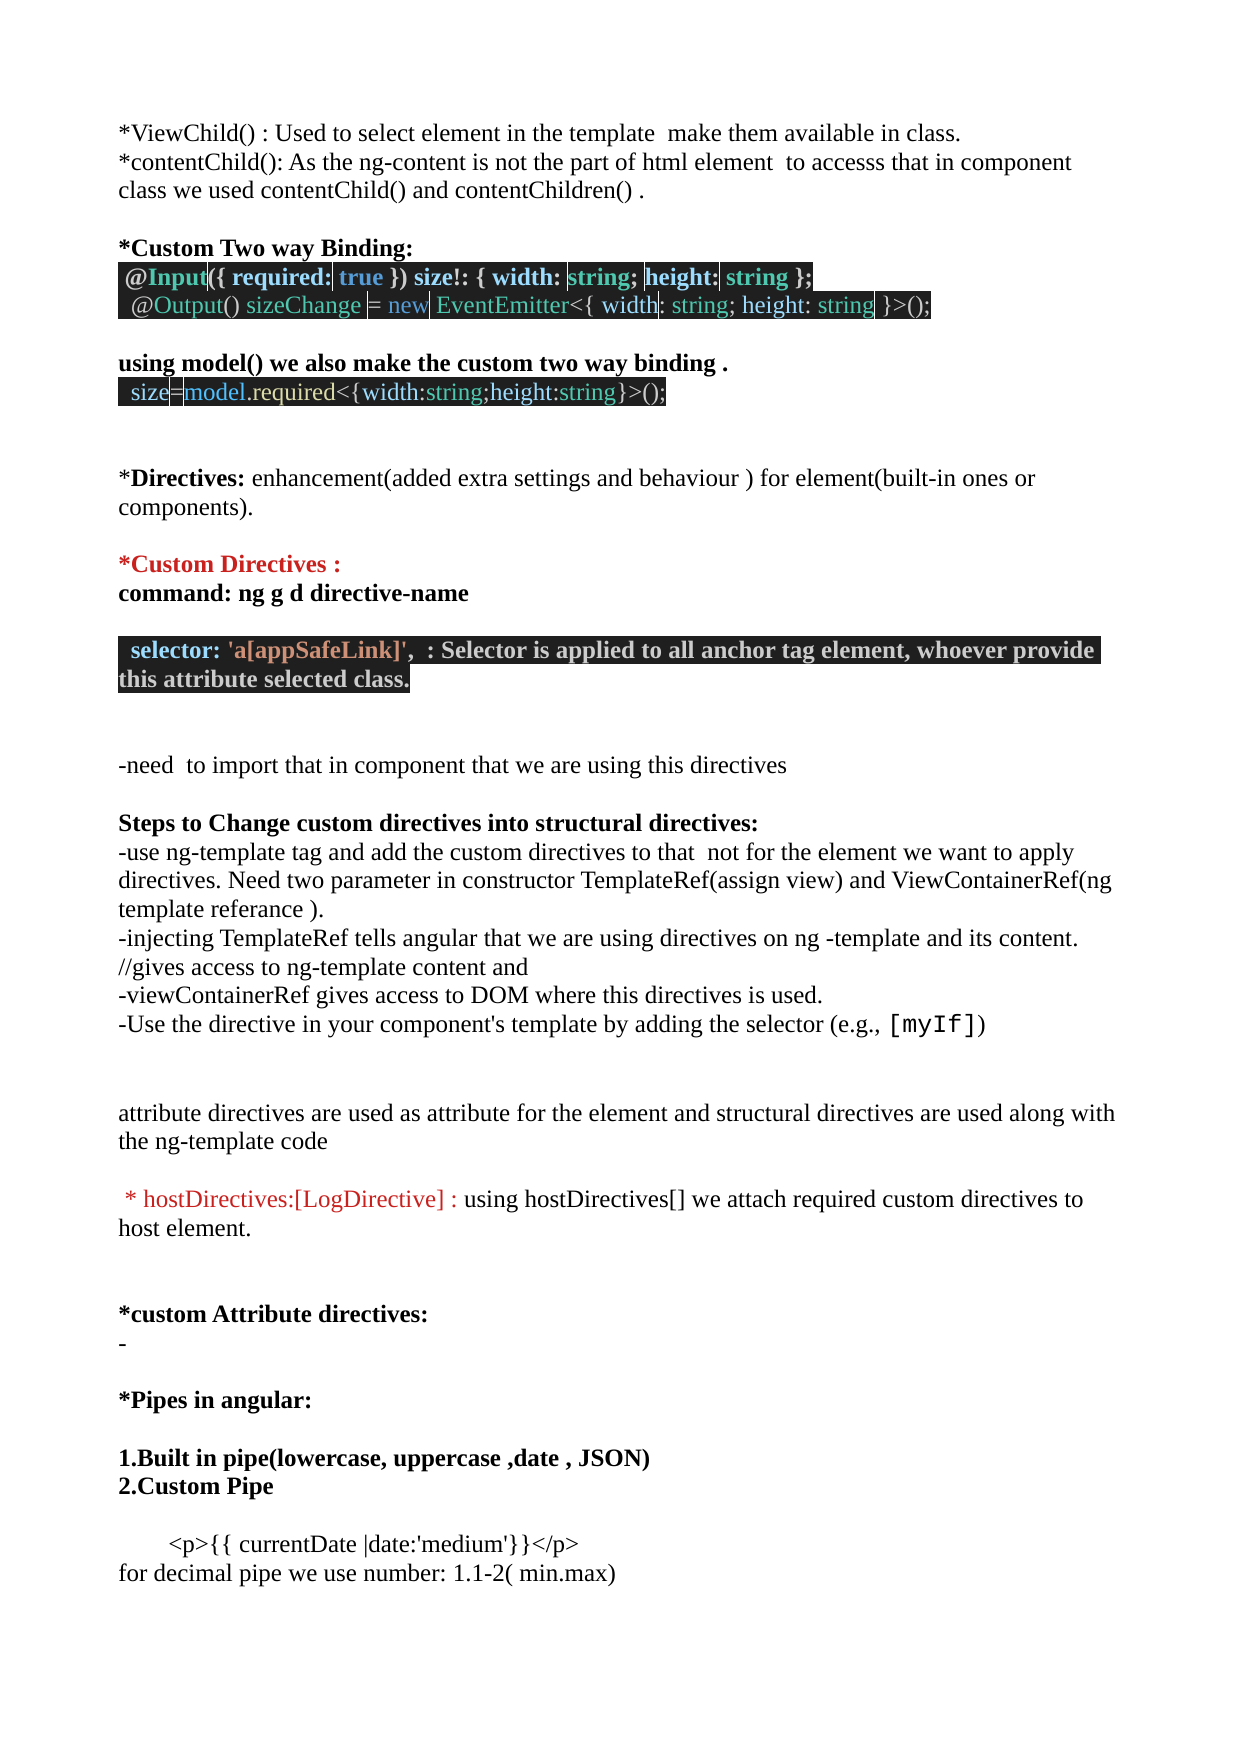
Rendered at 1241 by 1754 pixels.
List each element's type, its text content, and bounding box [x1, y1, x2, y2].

text using model() we also make the custom two way binding . [118, 348, 1122, 377]
text *Custom Directives : [118, 549, 1122, 578]
text - [118, 1328, 1122, 1356]
text size=model.required<{width:string;height:string}>(); [118, 377, 1122, 406]
text -use ng-template tag and add the custom directives to that not for the element we want to apply directives. Need two parameter in constructor TemplateRef(assign view) and ViewContainerRef(ng template referance ). [118, 837, 1122, 923]
text 2.Custom Pipe [118, 1471, 1122, 1500]
text -viewContainerRef gives access to DOM where this directives is used. [118, 981, 1122, 1009]
text @Output() sizeChange = new EventEmitter<{ width: string; height: string }>(); [118, 291, 1122, 319]
text -need to import that in component that we are using this directives [118, 751, 1122, 779]
text 1.Built in pipe(lowercase, uppercase ,date , JSON) [118, 1443, 1122, 1471]
text attribute directives are used as attribute for the element and structural directives are used along with the ng-template code [118, 1098, 1122, 1155]
text -Use the directive in your component's template by adding the selector (e.g., [myIf]) [118, 1009, 1122, 1040]
text *custom Attribute directives: [118, 1299, 1122, 1328]
text Steps to Change custom directives into structural directives: [118, 808, 1122, 837]
text *Pipes in angular: [118, 1385, 1122, 1414]
text *ViewChild() : Used to select element in the template make them available in class. [118, 118, 1122, 147]
text *contentChild(): As the ng-content is not the part of html element to accesss that in component class we used contentChild() and contentChildren() . [118, 147, 1122, 204]
text <p>{{ currentDate |date:'medium'}}</p> [118, 1529, 1122, 1558]
text *Custom Two way Binding: [118, 233, 1122, 262]
text selector: 'a[appSafeLink]', : Selector is applied to all anchor tag element, whoever provide this attribute selected class. [118, 636, 1122, 693]
text @Input({ required: true }) size!: { width: string; height: string }; [118, 262, 1122, 291]
text -injecting TemplateRef tells angular that we are using directives on ng -template and its content. //gives access to ng-template content and [118, 923, 1122, 981]
text command: ng g d directive-name [118, 578, 1122, 607]
text *Directives: enhancement(added extra settings and behaviour ) for element(built-in ones or components). [118, 463, 1122, 521]
text for decimal pipe we use number: 1.1-2( min.max) [118, 1558, 1122, 1586]
text * hostDirectives:[LogDirective] : using hostDirectives[] we attach required custom directives to host element. [118, 1184, 1122, 1241]
